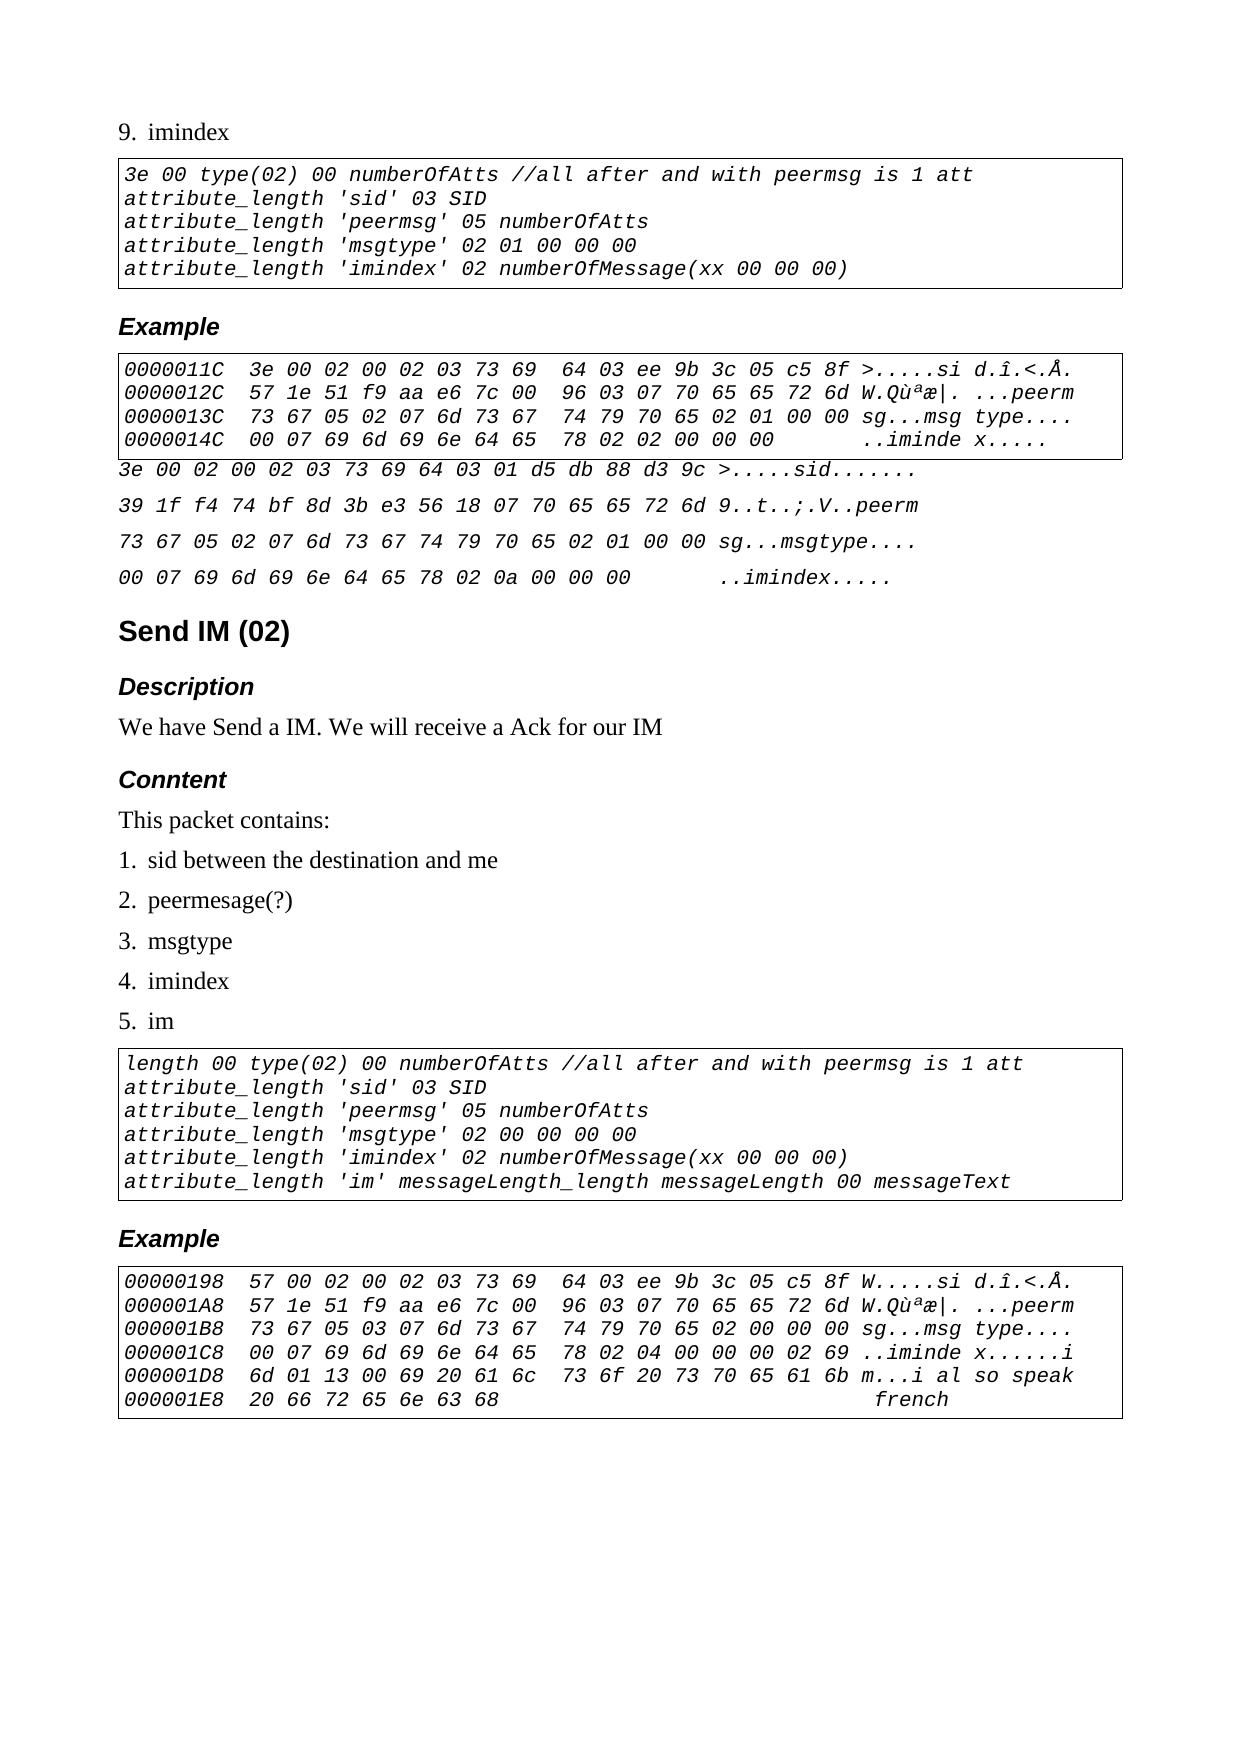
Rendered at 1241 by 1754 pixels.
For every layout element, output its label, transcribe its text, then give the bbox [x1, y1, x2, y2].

list sid between the destination and me [118, 846, 1122, 874]
list imindex [118, 967, 1122, 995]
subtitle Example [118, 1225, 1122, 1253]
text We have Send a IM. We will receive a Ack for our IM [118, 713, 1122, 741]
text 3e 00 02 00 02 03 73 69 64 03 01 d5 db 88 d3 9c >.....sid....... [118, 460, 1122, 482]
list peermesage(?) [118, 887, 1122, 914]
text 00 07 69 6d 69 6e 64 65 78 02 0a 00 00 00 ..imindex..... [118, 567, 1122, 590]
text 73 67 05 02 07 6d 73 67 74 79 70 65 02 01 00 00 sg...msgtype.... [118, 531, 1122, 554]
table_header 0000011C 3e 00 02 00 02 03 73 69 64 03 ee 9b 3c 05 c5 8f >.....si d.î.<.Å. 0000012C 57 1e 51 f9 aa e6 7c 00 96 03 07 70 65 65 72 6d W.Qùªæ|. ...peerm 0000013C 73 67 05 02 07 6d 73 67 74 79 70 65 02 01 00 00 sg...msg type.... 0000014C 00 07 69 6d 69 6e 64 65 78 02 02 00 00 00 ..iminde x..... [119, 354, 1122, 459]
text 39 1f f4 74 bf 8d 3b e3 56 18 07 70 65 65 72 6d 9..t..;.V..peerm [118, 495, 1122, 518]
subtitle Example [118, 313, 1122, 340]
table_header 00000198 57 00 02 00 02 03 73 69 64 03 ee 9b 3c 05 c5 8f W.....si d.î.<.Å. 000001A8 57 1e 51 f9 aa e6 7c 00 96 03 07 70 65 65 72 6d W.Qùªæ|. ...peerm 000001B8 73 67 05 03 07 6d 73 67 74 79 70 65 02 00 00 00 sg...msg type.... 000001C8 00 07 69 6d 69 6e 64 65 78 02 04 00 00 00 02 69 ..iminde x......i 000001D8 6d 01 13 00 69 20 61 6c 73 6f 20 73 70 65 61 6b m...i al so speak 000001E8 20 66 72 65 6e 63 68 french [119, 1267, 1122, 1418]
table_header 3e 00 type(02) 00 numberOfAtts //all after and with peermsg is 1 att attribute_length 'sid' 03 SID attribute_length 'peermsg' 05 numberOfAtts attribute_length 'msgtype' 02 01 00 00 00 attribute_length 'imindex' 02 numberOfMessage(xx 00 00 00) [119, 159, 1122, 288]
list msgtype [118, 927, 1122, 954]
text This packet contains: [118, 806, 1122, 834]
subtitle Send IM (02) [118, 615, 1122, 648]
list im [118, 1007, 1122, 1035]
list imindex [118, 118, 1122, 146]
table_header length 00 type(02) 00 numberOfAtts //all after and with peermsg is 1 att attribute_length 'sid' 03 SID attribute_length 'peermsg' 05 numberOfAtts attribute_length 'msgtype' 02 00 00 00 00 attribute_length 'imindex' 02 numberOfMessage(xx 00 00 00) attribute_length 'im' messageLength_length messageLength 00 messageText [119, 1049, 1122, 1200]
subtitle Description [118, 673, 1122, 701]
subtitle Conntent [118, 766, 1122, 794]
